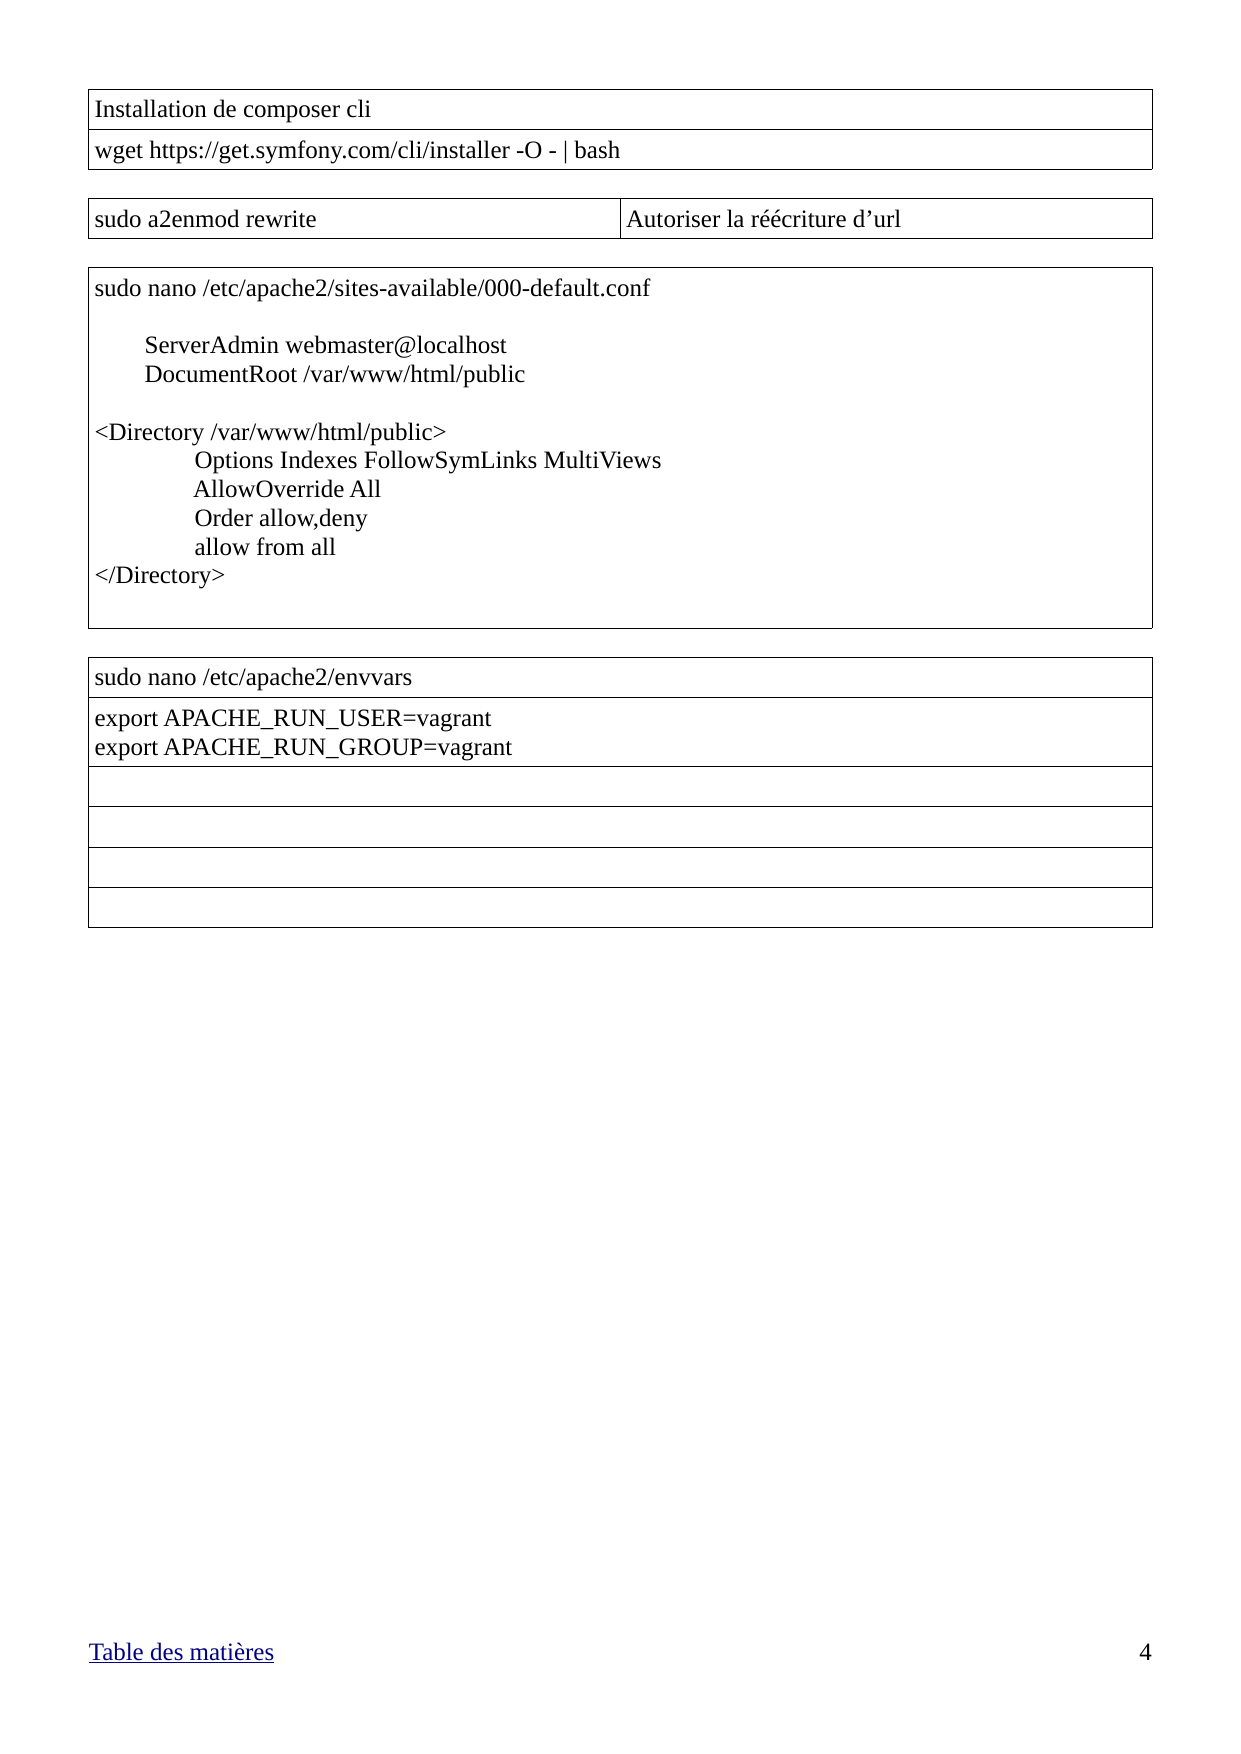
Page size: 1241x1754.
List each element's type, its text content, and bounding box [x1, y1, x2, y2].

table_cell [89, 807, 1152, 847]
table_cell wget https://get.symfony.com/cli/installer -O - | bash [89, 130, 1152, 169]
table_header sudo a2enmod rewrite [89, 199, 620, 238]
table_header sudo nano /etc/apache2/envvars [89, 658, 1152, 697]
table_cell [89, 848, 1152, 887]
table_cell [89, 767, 1152, 806]
table_cell [89, 888, 1152, 927]
table_cell export APACHE_RUN_USER=vagrant export APACHE_RUN_GROUP=vagrant [89, 698, 1152, 766]
table_cell Installation de composer cli [89, 90, 1152, 129]
table_header sudo nano /etc/apache2/sites-available/000-default.conf ServerAdmin webmaster@localhost DocumentRoot /var/www/html/public <Directory /var/www/html/public> Options Indexes FollowSymLinks MultiViews AllowOverride All Order allow,deny allow from all </Directory> [89, 268, 1152, 628]
table_header Autoriser la réécriture d’url [621, 199, 1152, 238]
